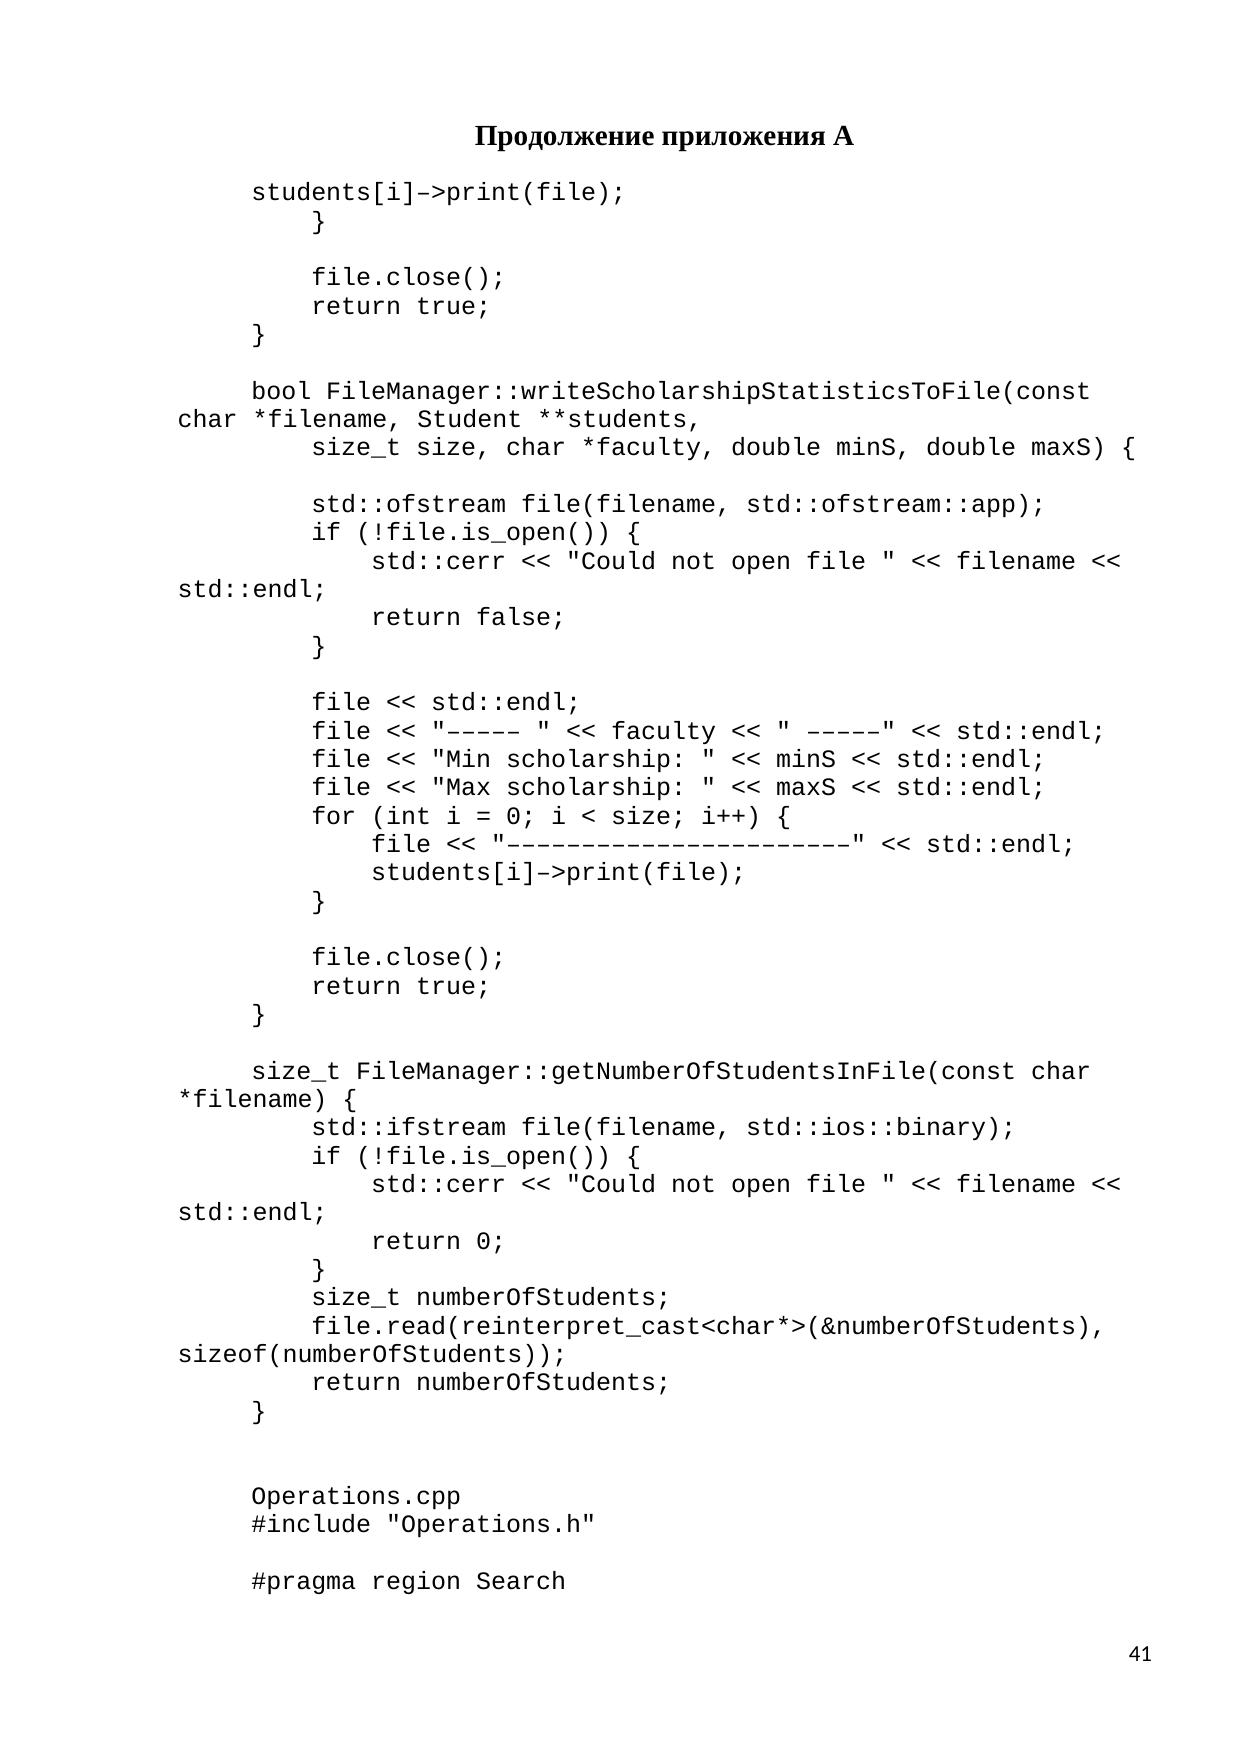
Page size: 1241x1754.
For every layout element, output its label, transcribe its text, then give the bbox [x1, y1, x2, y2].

text std::cerr << "Could not open file " << filename << std::endl; [177, 1172, 1152, 1228]
text for (int i = 0; i < size; i++) { [177, 803, 1152, 832]
text students[i]–>print(file); [177, 860, 1152, 888]
text students[i]–>print(file); [177, 180, 1152, 208]
text } [177, 633, 1152, 662]
text #include "Operations.h" [177, 1512, 1152, 1540]
text file << "–––––––––––––––––––––––" << std::endl; [177, 832, 1152, 860]
text if (!file.is_open()) { [177, 1143, 1152, 1172]
text bool FileManager::writeScholarshipStatisticsToFile(const char *filename, Student **students, [177, 378, 1152, 435]
text size_t size, char *faculty, double minS, double maxS) { [177, 435, 1152, 463]
text return true; [177, 293, 1152, 322]
text } [177, 1002, 1152, 1030]
text } [177, 888, 1152, 917]
text return false; [177, 605, 1152, 633]
text std::ofstream file(filename, std::ofstream::app); [177, 492, 1152, 520]
text std::cerr << "Could not open file " << filename << std::endl; [177, 548, 1152, 605]
text } [177, 1398, 1152, 1427]
text } [177, 322, 1152, 350]
text file.read(reinterpret_cast<char*>(&numberOfStudents), sizeof(numberOfStudents)); [177, 1313, 1152, 1370]
text Продолжение приложения А [177, 118, 1152, 152]
text file << "––––– " << faculty << " –––––" << std::endl; [177, 718, 1152, 747]
text std::ifstream file(filename, std::ios::binary); [177, 1115, 1152, 1143]
text return 0; [177, 1228, 1152, 1257]
text Operations.cpp [177, 1483, 1152, 1512]
text size_t numberOfStudents; [177, 1285, 1152, 1313]
text file.close(); [177, 945, 1152, 973]
text return true; [177, 973, 1152, 1002]
text file.close(); [177, 265, 1152, 293]
text } [177, 208, 1152, 237]
text #pragma region Search [177, 1568, 1152, 1597]
text if (!file.is_open()) { [177, 520, 1152, 548]
text file << "Max scholarship: " << maxS << std::endl; [177, 775, 1152, 803]
text return numberOfStudents; [177, 1370, 1152, 1398]
text } [177, 1257, 1152, 1285]
text file << std::endl; [177, 690, 1152, 718]
text size_t FileManager::getNumberOfStudentsInFile(const char *filename) { [177, 1058, 1152, 1115]
text file << "Min scholarship: " << minS << std::endl; [177, 747, 1152, 775]
